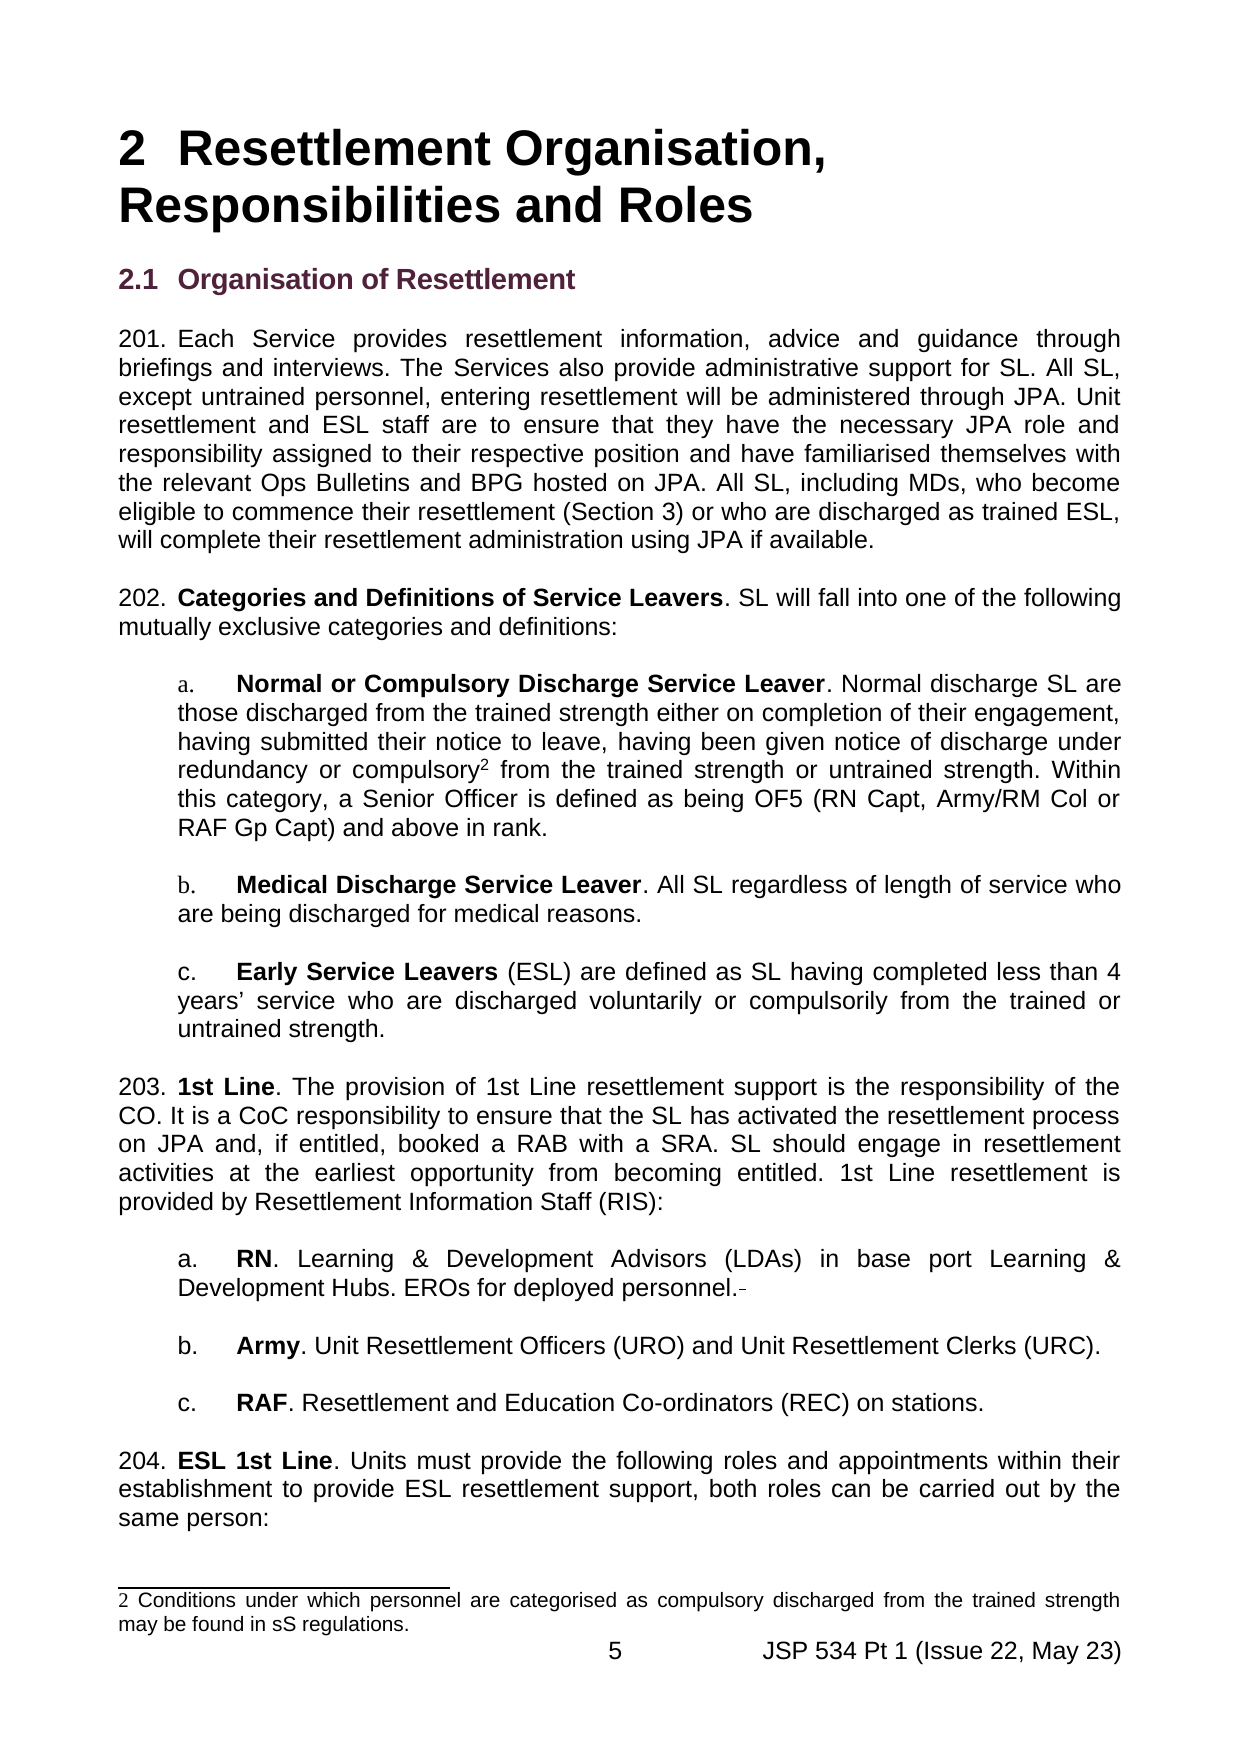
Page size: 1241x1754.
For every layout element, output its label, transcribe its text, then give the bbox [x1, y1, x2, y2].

list 1st Line. The provision of 1st Line resettlement support is the responsibility of the CO. It is a CoC responsibility to ensure that the SL has activated the resettlement process on JPA and, if entitled, booked a RAB with a SRA. SL should engage in resettlement activities at the earliest opportunity from becoming entitled. 1st Line resettlement is provided by Resettlement Information Staff (RIS): [118, 1072, 1122, 1216]
list ESL 1st Line. Units must provide the following roles and appointments within their establishment to provide ESL resettlement support, both roles can be carried out by the same person: [118, 1446, 1122, 1532]
text a. RN. Learning & Development Advisors (LDAs) in base port Learning & Development Hubs. EROs for deployed personnel. [177, 1244, 1122, 1302]
list Conditions under which personnel are categorised as compulsory discharged from the trained strength may be found in sS regulations. [118, 1588, 1122, 1636]
subtitle 2.1 Organisation of Resettlement [118, 262, 1122, 295]
text c. RAF. Resettlement and Education Co-ordinators (REC) on stations. [177, 1388, 1122, 1417]
list Normal or Compulsory Discharge Service Leaver. Normal discharge SL are those discharged from the trained strength either on completion of their engagement, having submitted their notice to leave, having been given notice of discharge under redundancy or compulsory from the trained strength or untrained strength. Within this category, a Senior Officer is defined as being OF5 (RN Capt, Army/RM Col or RAF Gp Capt) and above in rank. [177, 669, 1122, 842]
list Each Service provides resettlement information, advice and guidance through briefings and interviews. The Services also provide administrative support for SL. All SL, except untrained personnel, entering resettlement will be administered through JPA. Unit resettlement and ESL staff are to ensure that they have the necessary JPA role and responsibility assigned to their respective position and have familiarised themselves with the relevant Ops Bulletins and BPG hosted on JPA. All SL, including MDs, who become eligible to commence their resettlement (Section 3) or who are discharged as trained ESL, will complete their resettlement administration using JPA if available. [118, 324, 1122, 554]
text b. Army. Unit Resettlement Officers (URO) and Unit Resettlement Clerks (URC). [177, 1331, 1122, 1359]
list Medical Discharge Service Leaver. All SL regardless of length of service who are being discharged for medical reasons. [177, 871, 1122, 928]
text c. Early Service Leavers (ESL) are defined as SL having completed less than 4 years’ service who are discharged voluntarily or compulsorily from the trained or untrained strength. [177, 957, 1122, 1043]
subtitle 2 Resettlement Organisation, Responsibilities and Roles [118, 118, 1122, 233]
list Categories and Definitions of Service Leavers. SL will fall into one of the following mutually exclusive categories and definitions: [118, 583, 1122, 640]
